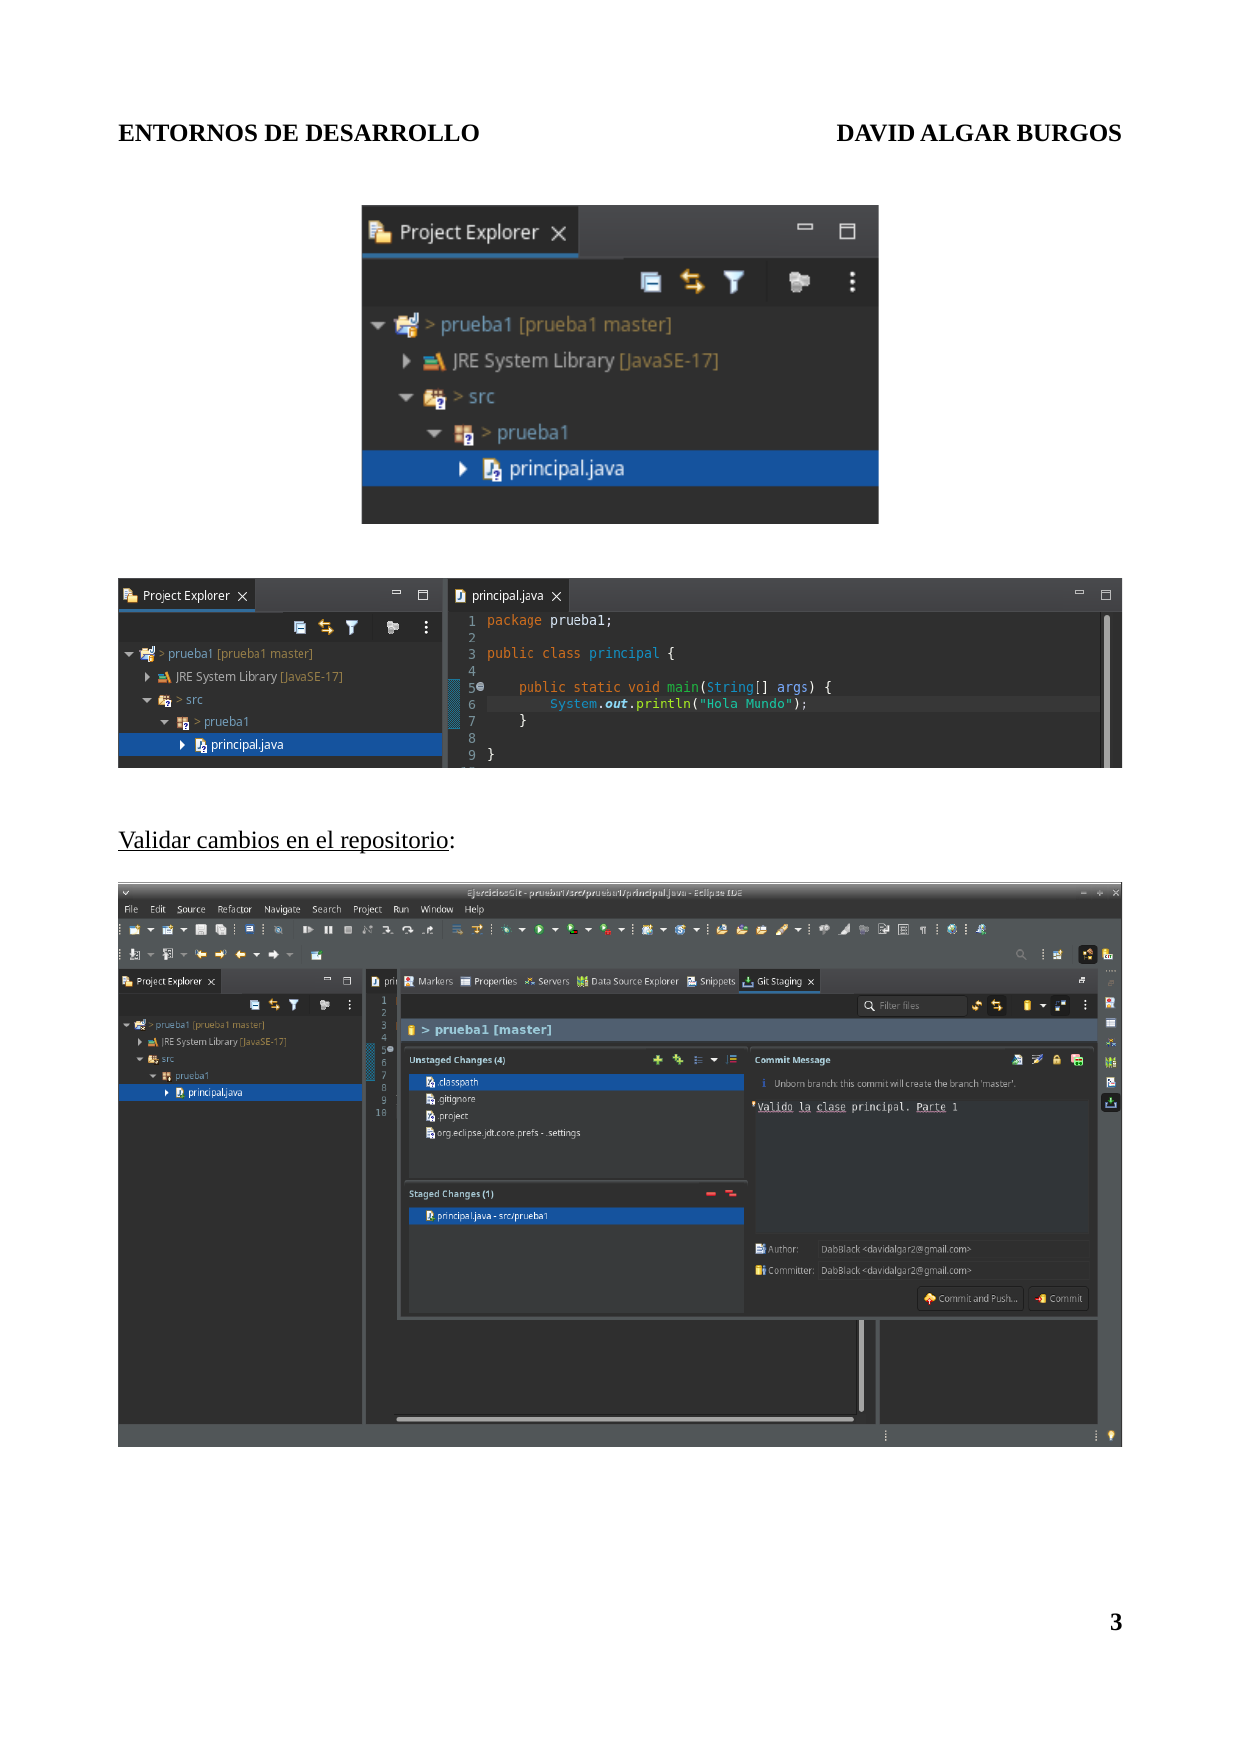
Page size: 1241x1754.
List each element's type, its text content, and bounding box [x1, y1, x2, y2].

picture [118, 882, 1123, 1447]
picture [118, 578, 1123, 768]
picture [361, 205, 879, 524]
text Validar cambios en el repositorio: [118, 825, 1122, 854]
